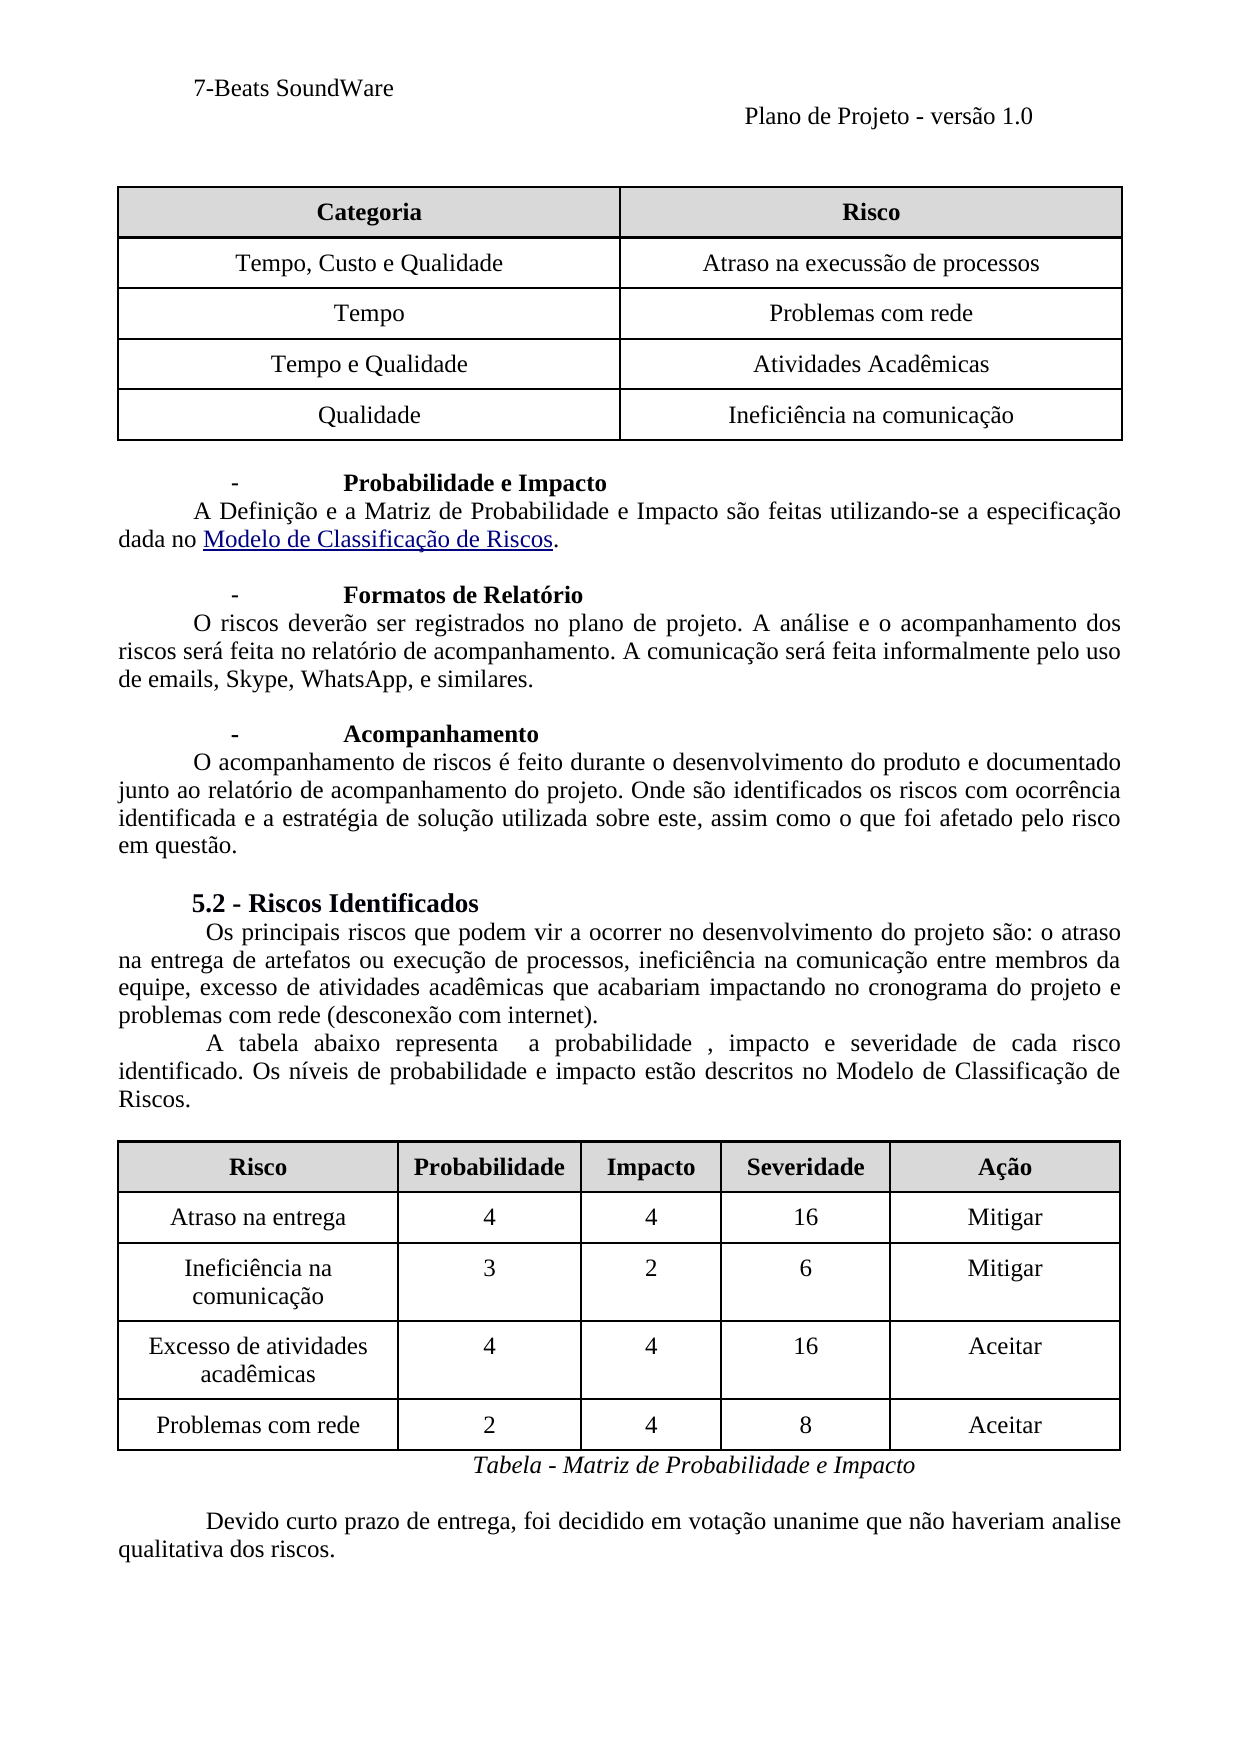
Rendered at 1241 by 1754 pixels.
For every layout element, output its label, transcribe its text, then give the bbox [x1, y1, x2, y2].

list Acompanhamento [229, 720, 1033, 748]
table_header Risco [119, 1143, 397, 1191]
table_cell 16 [722, 1322, 889, 1398]
table_cell Tempo [119, 289, 619, 338]
table_cell 2 [399, 1400, 580, 1449]
table_cell 2 [582, 1244, 720, 1320]
table_header Impacto [582, 1143, 720, 1191]
table_header Probabilidade [399, 1143, 580, 1191]
table_cell Problemas com rede [119, 1400, 397, 1449]
table_cell Aceitar [891, 1400, 1119, 1449]
table_cell 4 [399, 1193, 580, 1242]
table_cell 4 [582, 1322, 720, 1398]
table_cell Tempo, Custo e Qualidade [119, 239, 619, 287]
table_cell Excesso de atividades acadêmicas [119, 1322, 397, 1398]
table_cell Tempo e Qualidade [119, 340, 619, 388]
table_cell 16 [722, 1193, 889, 1242]
table_header Categoria [119, 188, 619, 236]
table_cell Atraso na entrega [119, 1193, 397, 1242]
table_cell 4 [399, 1322, 580, 1398]
table_cell Ineficiência na comunicação [621, 390, 1121, 439]
text O riscos deverão ser registrados no plano de projeto. A análise e o acompanhamento dos riscos será feita no relatório de acompanhamento. A comunicação será feita informalmente pelo uso de emails, Skype, WhatsApp, e similares. [118, 609, 1122, 692]
text A tabela abaixo representa a probabilidade , impacto e severidade de cada risco identificado. Os níveis de probabilidade e impacto estão descritos no Modelo de Classificação de Riscos. [118, 1029, 1122, 1112]
table_cell Atraso na execussão de processos [621, 239, 1121, 287]
table_cell Aceitar [891, 1322, 1119, 1398]
list Formatos de Relatório [229, 581, 1033, 609]
table_cell Qualidade [119, 390, 619, 439]
text Devido curto prazo de entrega, foi decidido em votação unanime que não haveriam analise qualitativa dos riscos. [118, 1507, 1122, 1563]
table_cell 4 [582, 1193, 720, 1242]
table_cell Problemas com rede [621, 289, 1121, 338]
table_header Risco [621, 188, 1121, 236]
text Os principais riscos que podem vir a ocorrer no desenvolvimento do projeto são: o atraso na entrega de artefatos ou execução de processos, ineficiência na comunicação entre membros da equipe, excesso de atividades acadêmicas que acabariam impactando no cronograma do projeto e problemas com rede (desconexão com internet). [118, 918, 1122, 1029]
table_cell 6 [722, 1244, 889, 1320]
text A Definição e a Matriz de Probabilidade e Impacto são feitas utilizando-se a especificação dada no Modelo de Classificação de Riscos. [118, 497, 1122, 553]
list Probabilidade e Impacto [229, 469, 1033, 497]
table_cell Mitigar [891, 1244, 1119, 1320]
text O acompanhamento de riscos é feito durante o desenvolvimento do produto e documentado junto ao relatório de acompanhamento do projeto. Onde são identificados os riscos com ocorrência identificada e a estratégia de solução utilizada sobre este, assim como o que foi afetado pelo risco em questão. [118, 748, 1122, 859]
table_cell Mitigar [891, 1193, 1119, 1242]
table_cell 8 [722, 1400, 889, 1449]
subtitle 5.2 - Riscos Identificados [118, 888, 1122, 918]
table_cell Atividades Acadêmicas [621, 340, 1121, 388]
text Tabela - Matriz de Probabilidade e Impacto [118, 1451, 1122, 1479]
table_cell 4 [582, 1400, 720, 1449]
table_cell 3 [399, 1244, 580, 1320]
table_header Severidade [722, 1143, 889, 1191]
table_header Ação [891, 1143, 1119, 1191]
table_cell Ineficiência na comunicação [119, 1244, 397, 1320]
